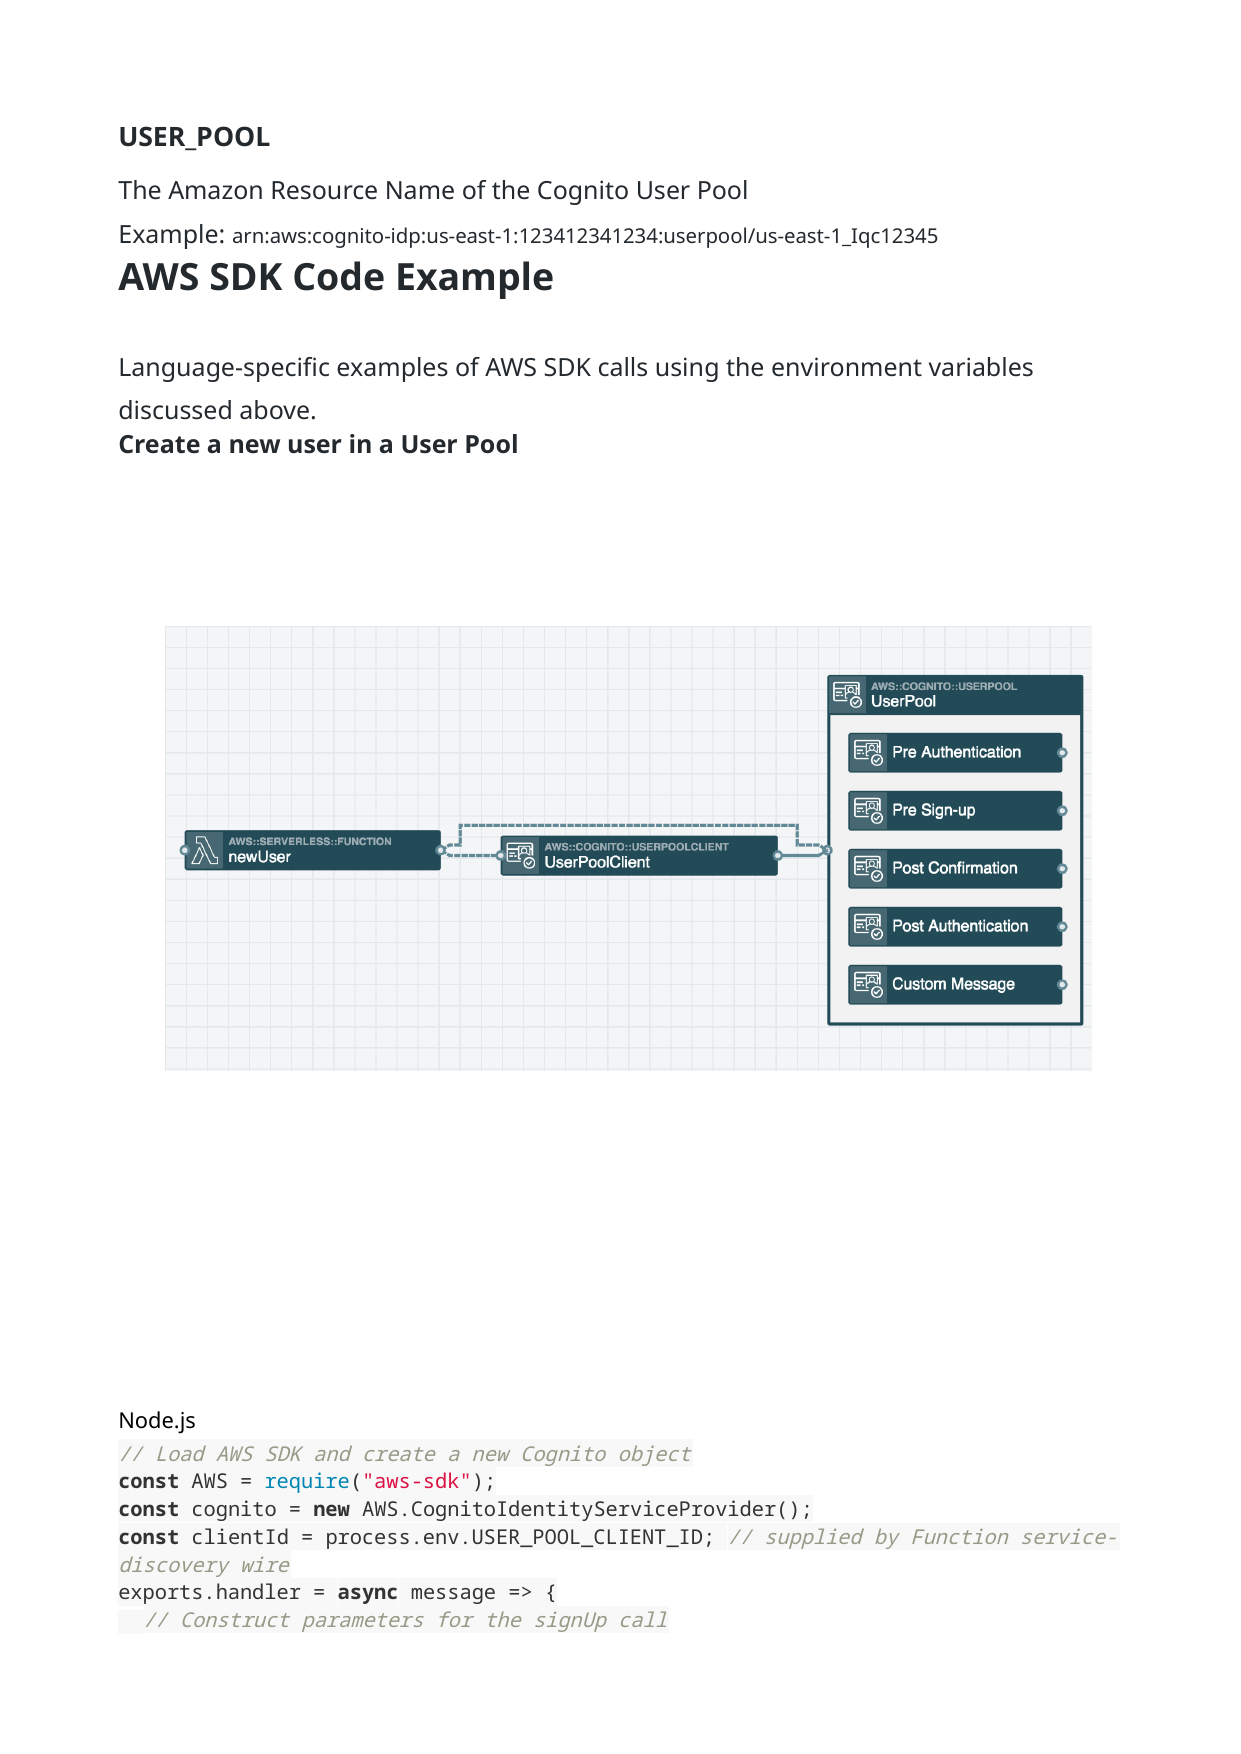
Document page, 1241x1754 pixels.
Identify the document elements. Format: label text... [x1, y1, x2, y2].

subtitle AWS SDK Code Example [118, 251, 1122, 302]
text Example: arn:aws:cognito-idp:us-east-1:123412341234:userpool/us-east-1_Iqc12345 [118, 207, 1122, 251]
subtitle USER_POOL [118, 118, 1122, 154]
text // Construct parameters for the signUp call [118, 1606, 1122, 1634]
subtitle Create a new user in a User Pool [118, 427, 1122, 546]
text The Amazon Resource Name of the Cognito User Pool [118, 163, 1122, 207]
text exports.handler = async message => { [118, 1578, 1122, 1606]
text // Load AWS SDK and create a new Cognito object [118, 1439, 1122, 1467]
text const cognito = new AWS.CognitoIdentityServiceProvider(); [118, 1495, 1122, 1522]
text const AWS = require("aws-sdk"); [118, 1467, 1122, 1495]
text Language-specific examples of AWS SDK calls using the environment variables discussed above. [118, 339, 1122, 427]
text Node.js [118, 1405, 1122, 1435]
picture [165, 626, 1092, 1071]
text const clientId = process.env.USER_POOL_CLIENT_ID; // supplied by Function service-discovery wire [118, 1522, 1122, 1578]
